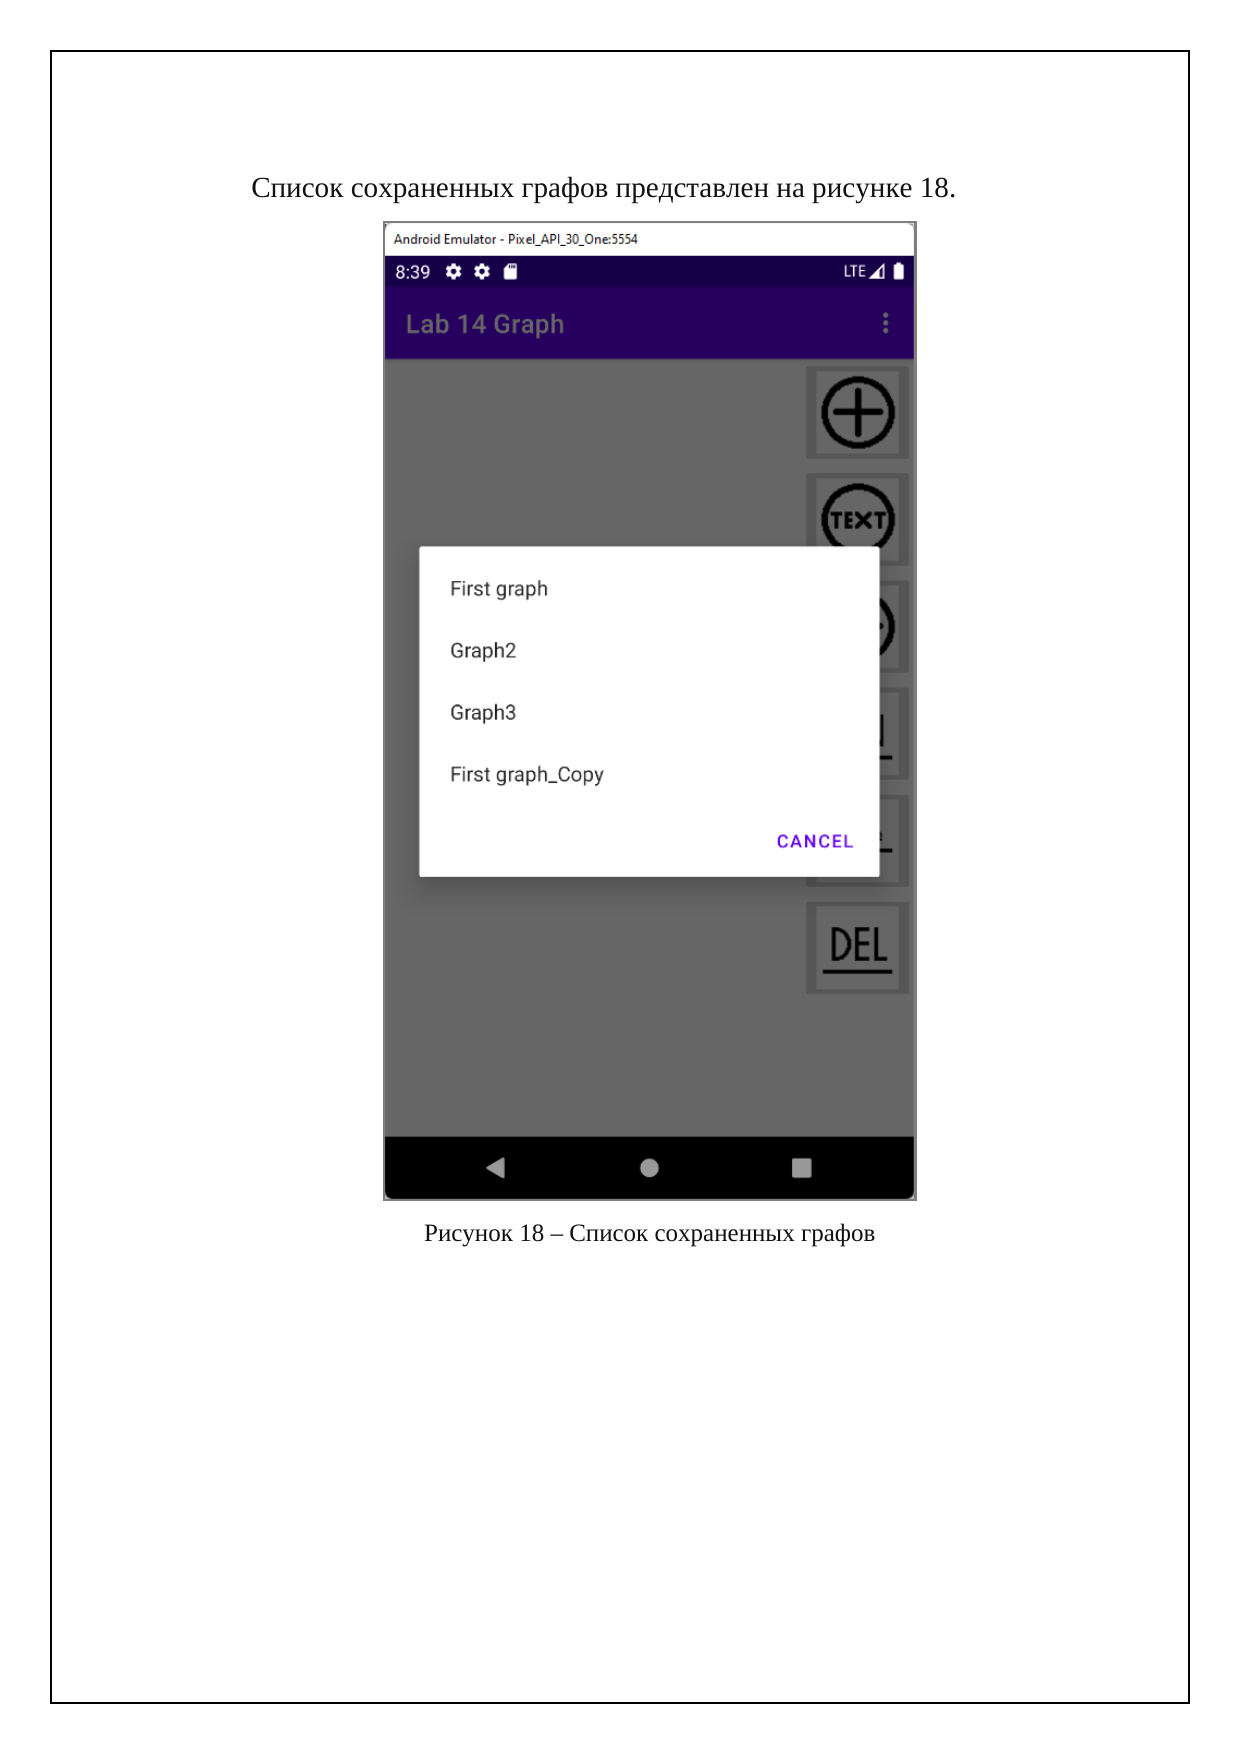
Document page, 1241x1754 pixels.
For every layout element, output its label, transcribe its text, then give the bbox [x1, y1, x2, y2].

text Список сохраненных графов представлен на рисунке 18. [177, 171, 1122, 204]
text Рисунок 18 – Список сохраненных графов [177, 1218, 424, 1247]
text Рисунок 18 – Список сохраненных графов [875, 1218, 1122, 1247]
